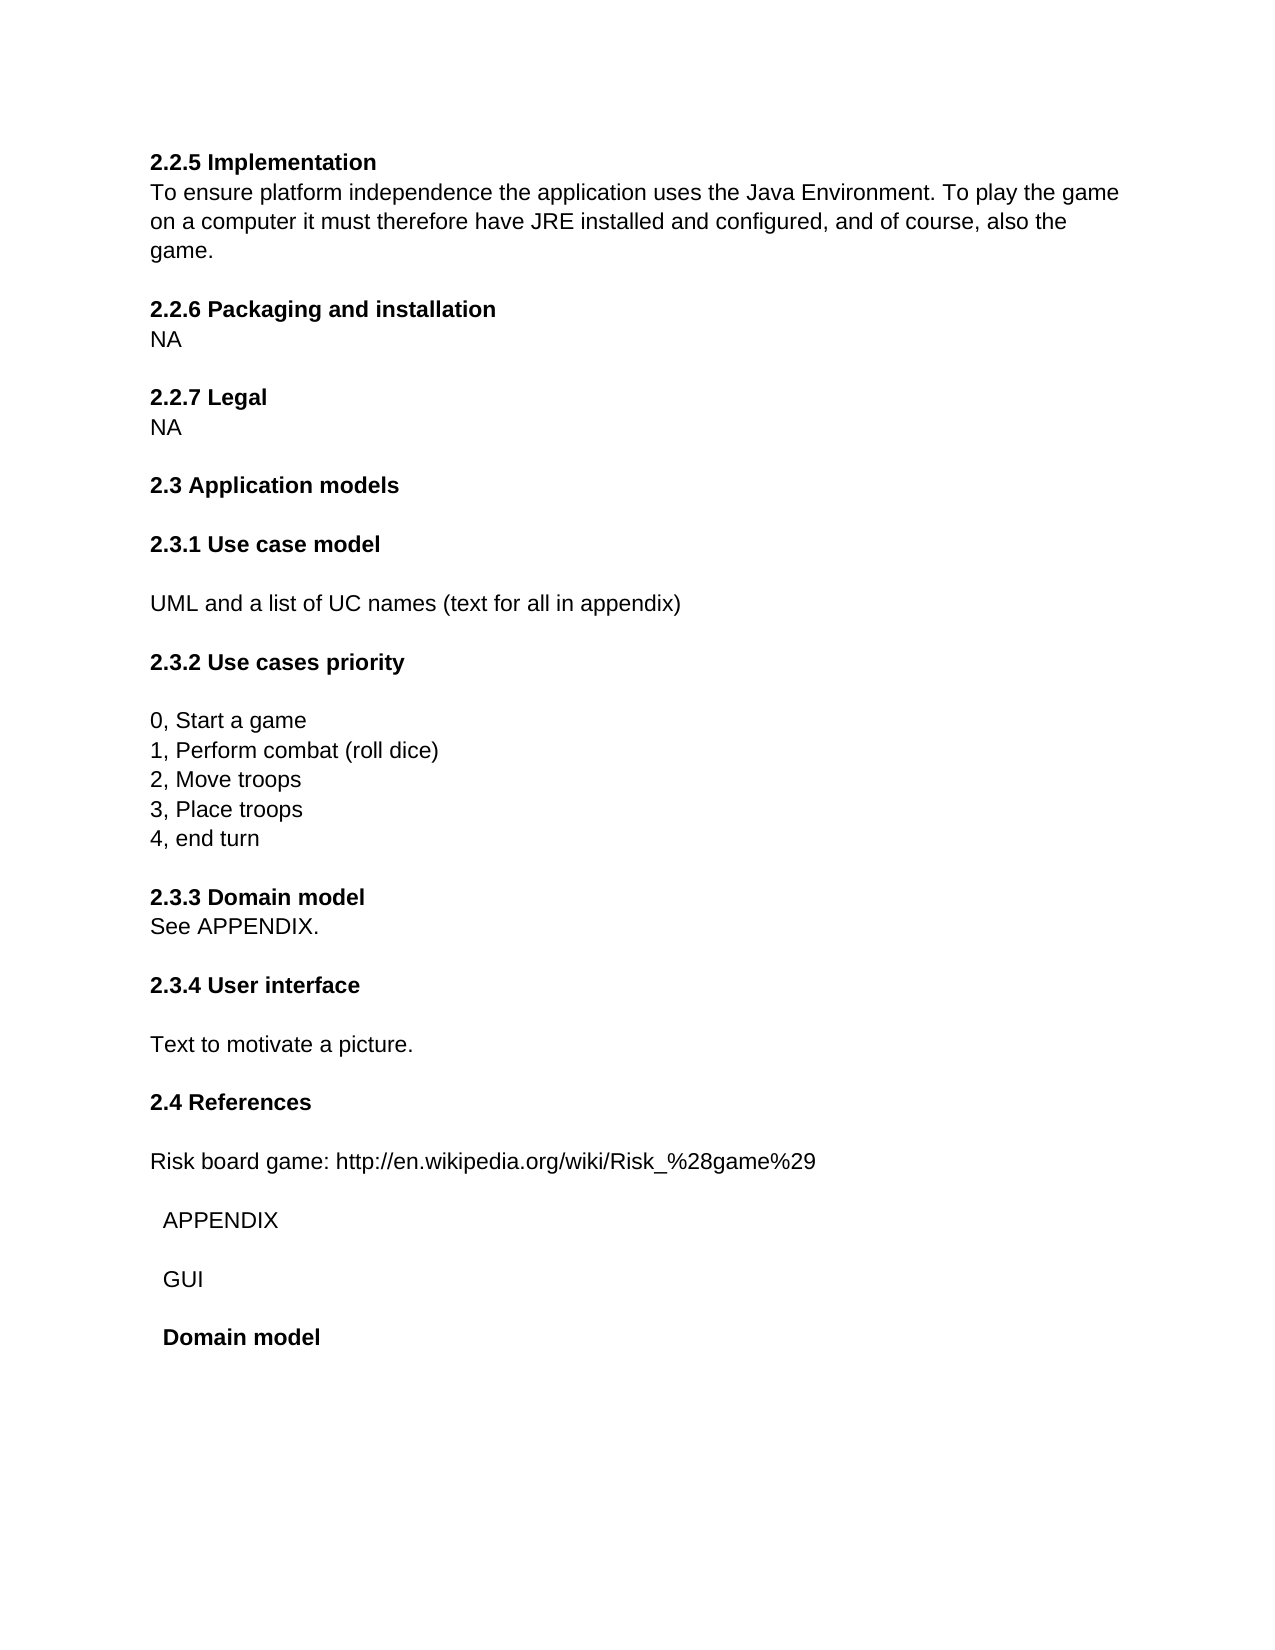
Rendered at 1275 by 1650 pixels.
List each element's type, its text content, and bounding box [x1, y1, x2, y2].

text Domain model [150, 1296, 1125, 1351]
text 3, Place troops [150, 796, 1125, 822]
text APPENDIX GUI [150, 1178, 1125, 1292]
text 0, Start a game [150, 708, 1125, 734]
text 2.2.5 Implementation To ensure platform independence the application uses the Java Environment. To play the game on a computer it must therefore have JRE installed and configured, and of course, also the game. [150, 150, 1125, 264]
text 1, Perform combat (roll dice) [150, 737, 1125, 763]
text 2.2.6 Packaging and installation NA [150, 267, 1125, 352]
text 2, Move troops [150, 767, 1125, 792]
text 2.2.7 Legal [150, 356, 1125, 411]
text Risk board game: http://en.wikipedia.org/wiki/Risk_%28game%29 [150, 1149, 1125, 1174]
text 4, end turn 2.3.3 Domain model See APPENDIX. 2.3.4 User interface Text to motivate a picture. 2.4 References [150, 826, 1125, 1145]
text NA 2.3 Application models 2.3.1 Use case model UML and a list of UC names (text for all in appendix) 2.3.2 Use cases priority [150, 414, 1125, 704]
